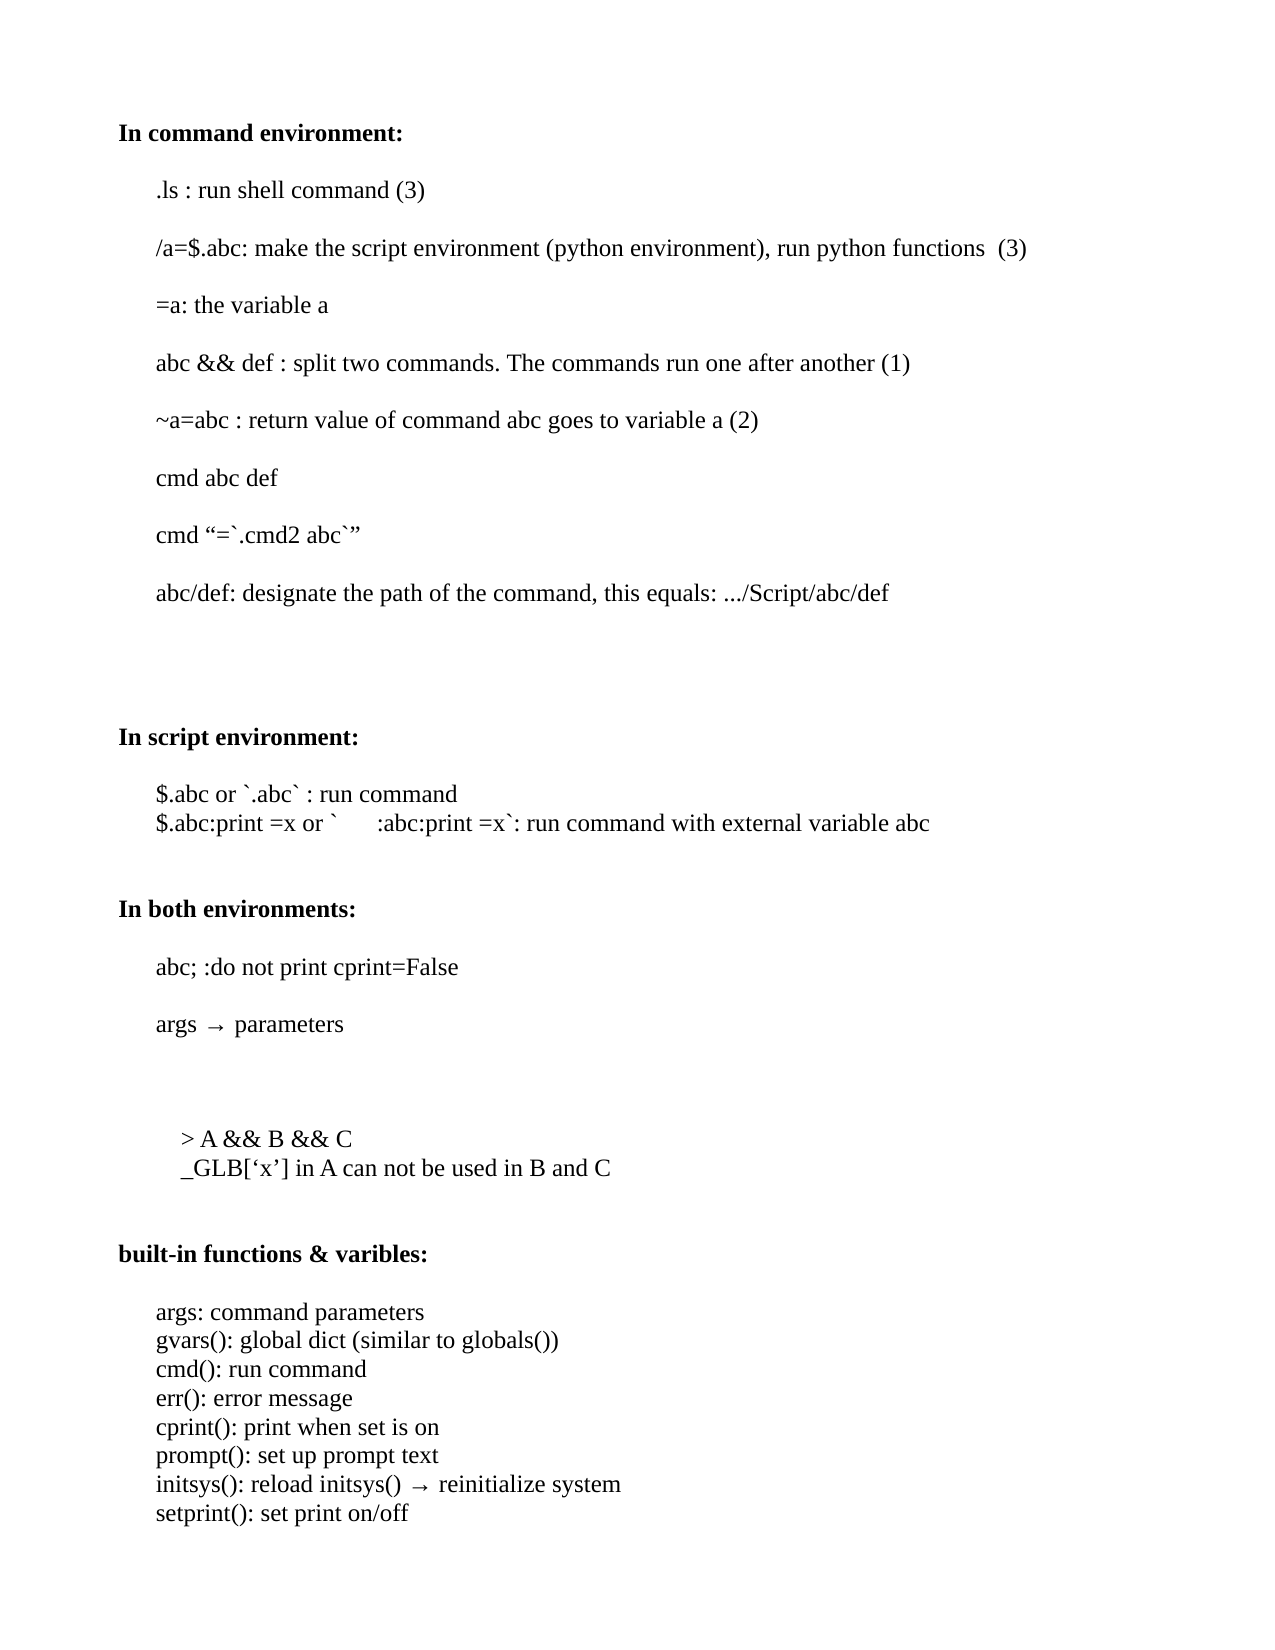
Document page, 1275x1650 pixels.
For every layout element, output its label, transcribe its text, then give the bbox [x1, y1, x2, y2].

text ~a=abc : return value of command abc goes to variable a (2) [156, 406, 1157, 434]
text cprint(): print when set is on [156, 1412, 1157, 1441]
text $.abc:print =x or `🔤🔤:abc:print =x`: run command with external variable abc [156, 808, 1157, 837]
text > A && B && C [118, 1124, 1157, 1153]
text err(): error message [156, 1383, 1157, 1412]
text abc/def: designate the path of the command, this equals: .../Script/abc/def [156, 578, 1157, 607]
text setprint(): set print on/off [156, 1498, 1157, 1527]
text args → parameters [156, 1009, 1157, 1038]
text In command environment: [118, 118, 1157, 147]
text .ls : run shell command (3) [156, 176, 1157, 204]
text =a: the variable a [156, 291, 1157, 319]
text In script environment: [118, 722, 1157, 751]
text abc && def : split two commands. The commands run one after another (1) [156, 348, 1157, 377]
text In both environments: [118, 894, 1157, 923]
text /a=$.abc: make the script environment (python environment), run python functions (3) [156, 233, 1157, 262]
text args: command parameters [156, 1297, 1157, 1326]
text prompt(): set up prompt text [156, 1441, 1157, 1469]
text initsys(): reload initsys() → reinitialize system [156, 1469, 1157, 1498]
text gvars(): global dict (similar to globals()) [156, 1326, 1157, 1354]
text $.abc or `.abc` : run command [156, 779, 1157, 808]
text built-in functions & varibles: [118, 1239, 1157, 1268]
text cmd(): run command [156, 1354, 1157, 1383]
text cmd “=`.cmd2 abc`” [156, 521, 1157, 549]
text cmd abc def [156, 463, 1157, 492]
text _GLB[‘x’] in A can not be used in B and C [118, 1153, 1157, 1182]
text abc; :do not print cprint=False [156, 952, 1157, 981]
